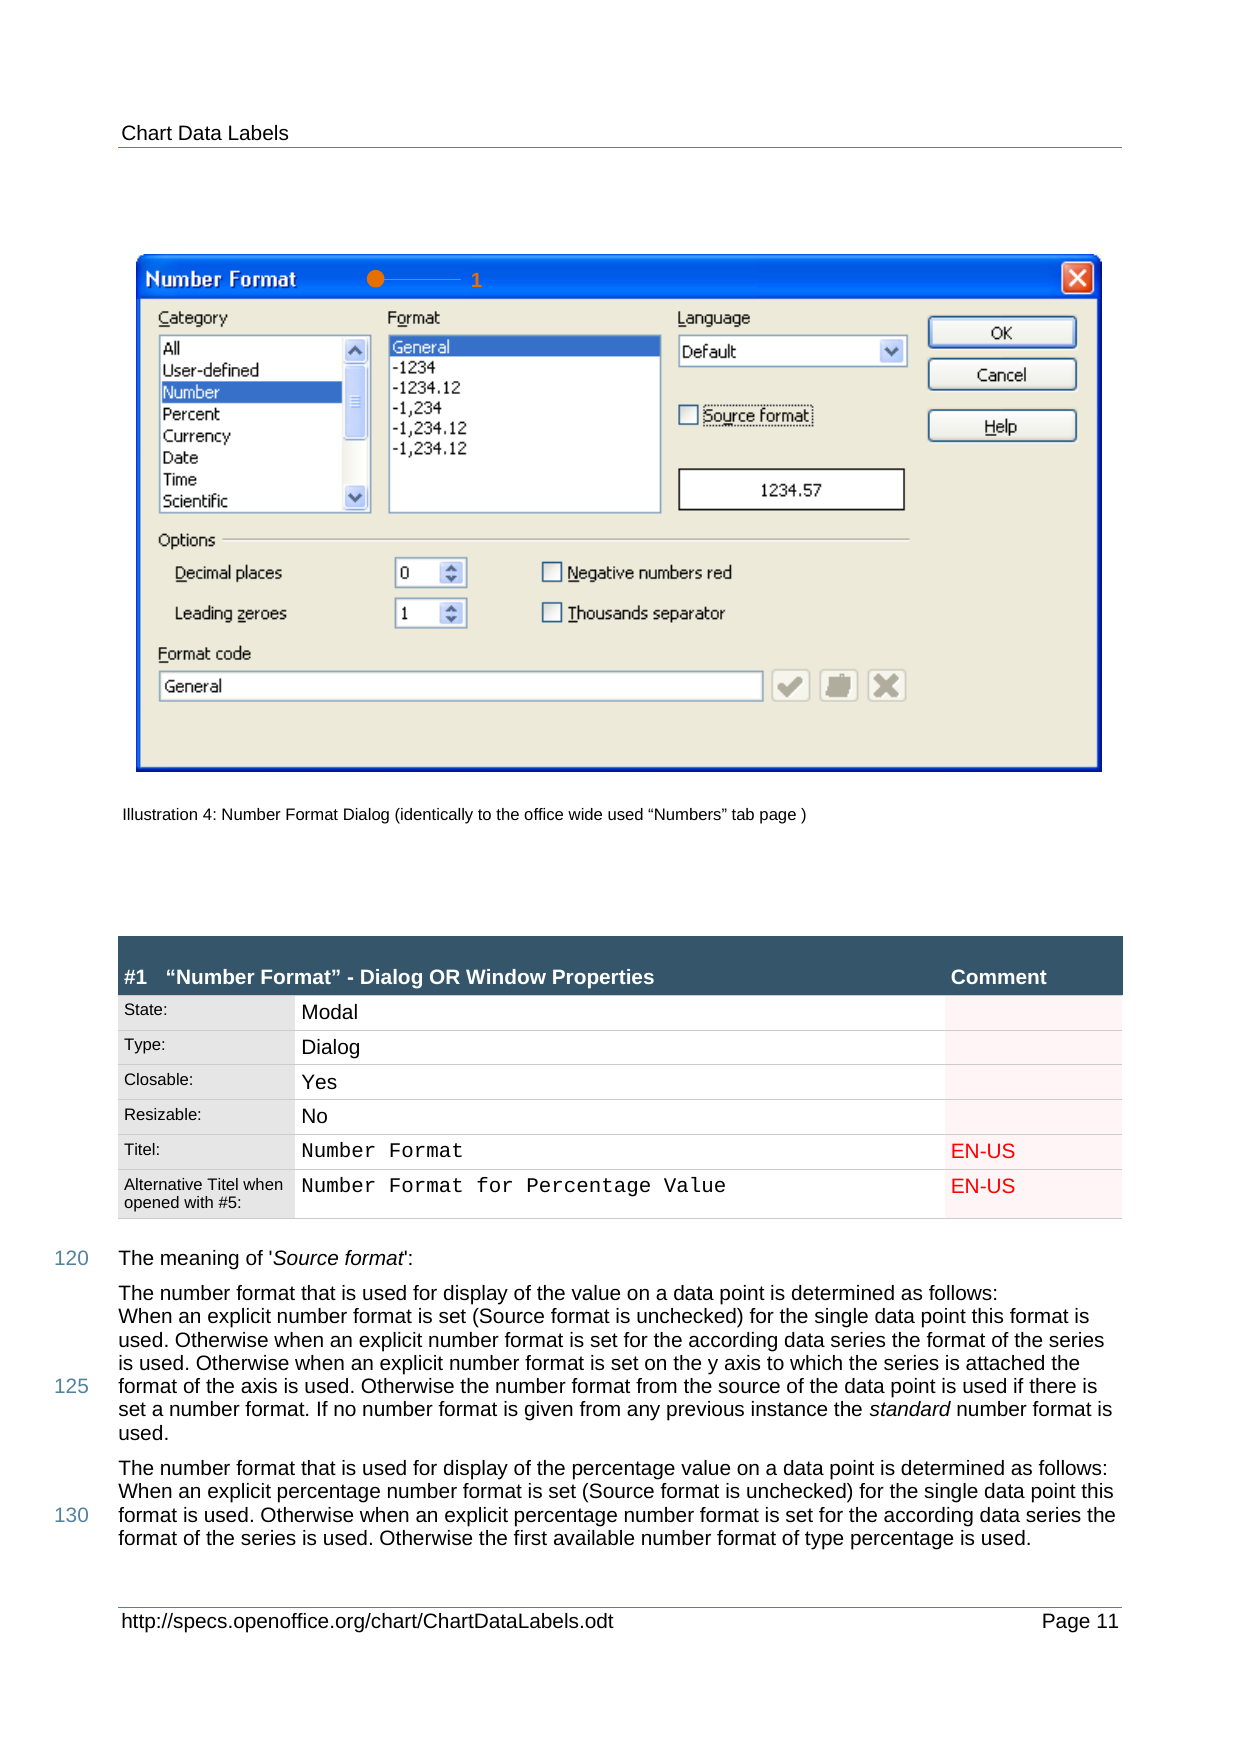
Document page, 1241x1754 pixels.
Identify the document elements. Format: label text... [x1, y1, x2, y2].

table_header “Number Format” - Dialog OR Window Properties [119, 937, 945, 995]
table_cell Resizable: [118, 1100, 295, 1134]
text The number format that is used for display of the percentage value on a data point is determined as follows: When an explicit percentage number format is set (Source format is unchecked) for the single data point this format is used. Otherwise when an explicit percentage number format is set for the according data series the format of the series is used. Otherwise the first available number format of type percentage is used. [118, 1457, 1122, 1550]
table_cell Dialog [295, 1031, 945, 1064]
table_cell State: [118, 996, 295, 1030]
table_header Comment [946, 937, 1122, 995]
table_cell EN-US [945, 1170, 1122, 1218]
table_cell Closable: [118, 1065, 295, 1099]
table_cell Titel: [118, 1135, 295, 1169]
table_cell Modal [295, 996, 945, 1030]
table_cell Number Format for Percentage Value [295, 1170, 945, 1218]
table_cell EN-US [945, 1135, 1122, 1169]
text The number format that is used for display of the value on a data point is determined as follows: When an explicit number format is set (Source format is unchecked) for the single data point this format is used. Otherwise when an explicit number format is set for the according data series the format of the series is used. Otherwise when an explicit number format is set on the y axis to which the series is attached the format of the axis is used. Otherwise the number format from the source of the data point is used if there is set a number format. If no number format is given from any previous instance the standard number format is used. [118, 1282, 1122, 1444]
table_cell Yes [295, 1065, 945, 1099]
table_cell [945, 1065, 1122, 1099]
table_cell Number Format [295, 1135, 945, 1169]
text The meaning of 'Source format': [118, 1246, 1122, 1269]
table_cell Alternative Titel when opened with #5: [118, 1170, 295, 1218]
table_cell [945, 1031, 1122, 1064]
table_cell Type: [118, 1031, 295, 1064]
table_cell No [295, 1100, 945, 1134]
table_cell [945, 1100, 1122, 1134]
table_cell [945, 996, 1122, 1030]
text Illustration 4: Number Format Dialog (identically to the office wide used “Numbers” tab page ) [122, 232, 1135, 824]
